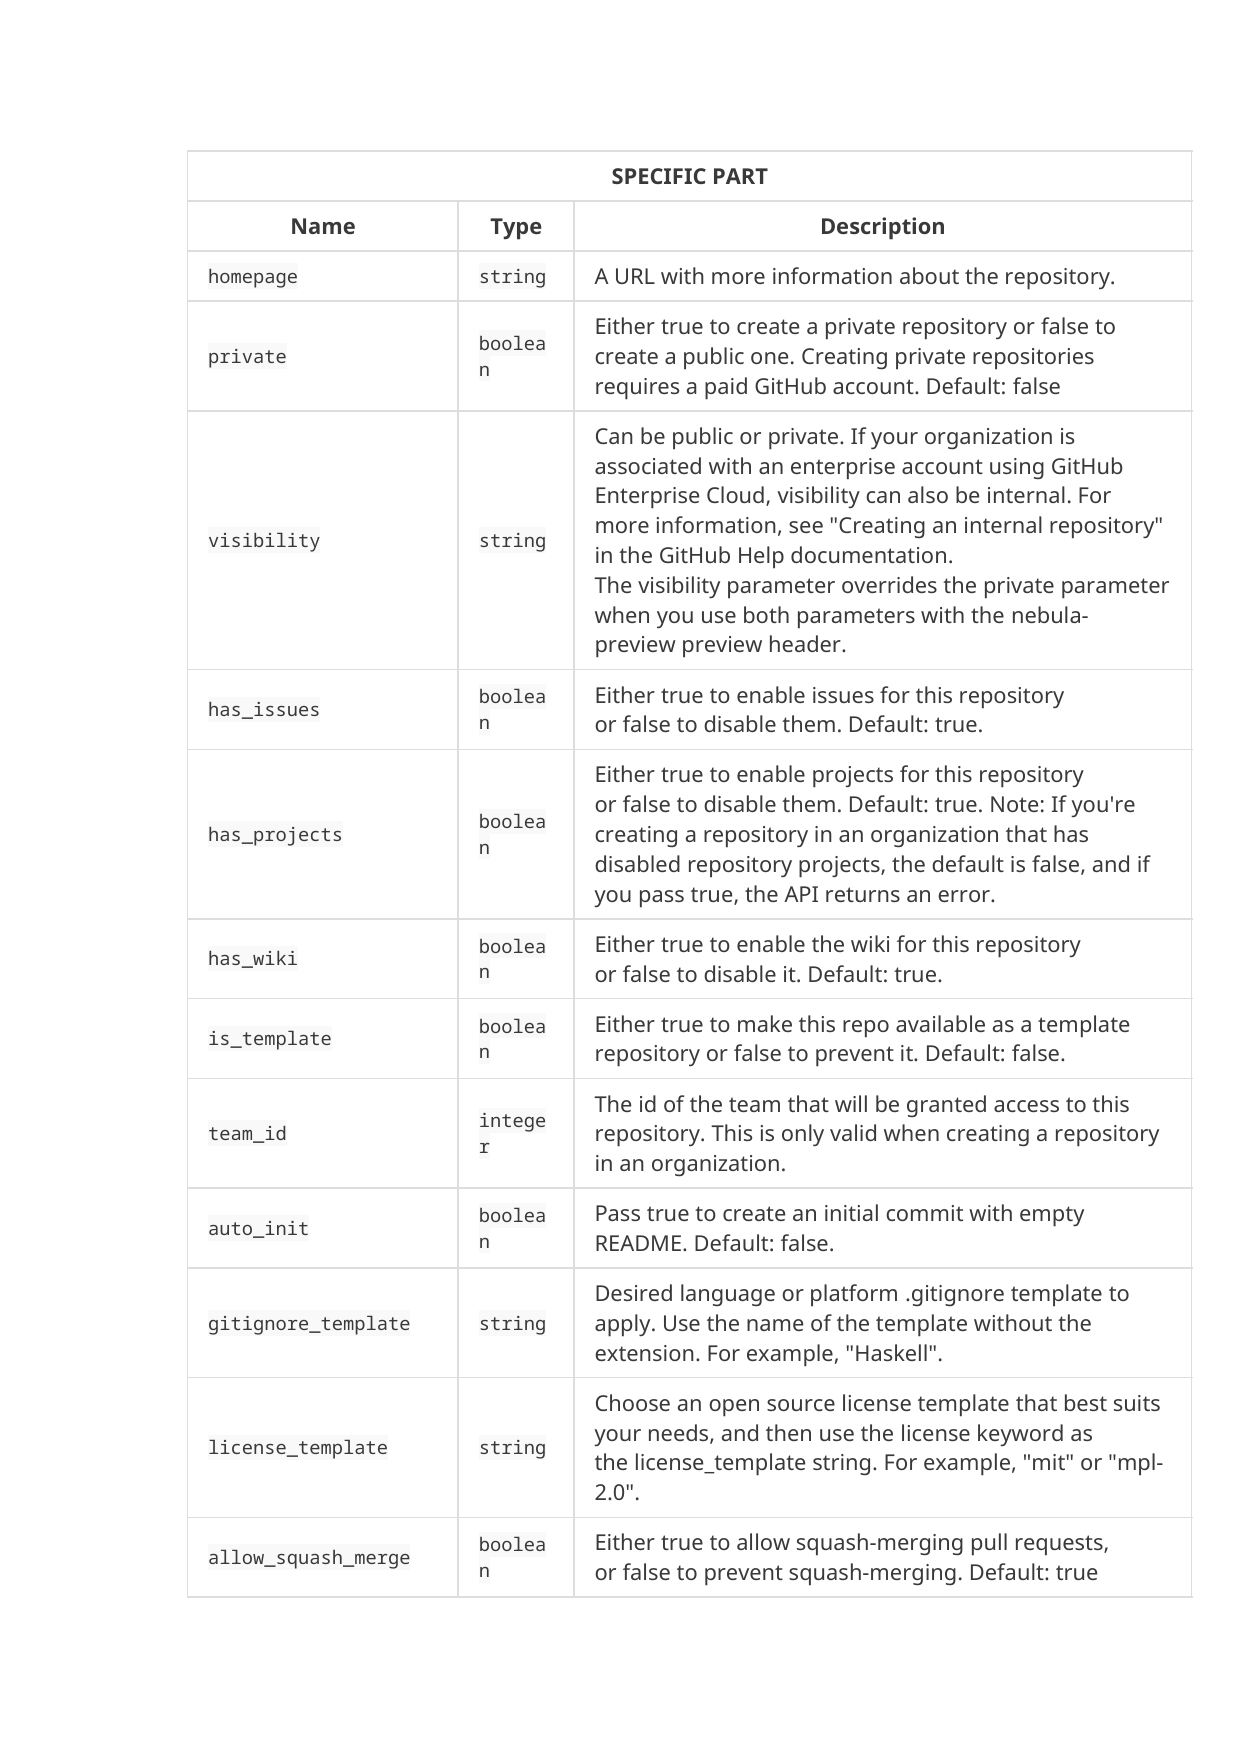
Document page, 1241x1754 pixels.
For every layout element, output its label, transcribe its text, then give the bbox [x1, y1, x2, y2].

table_cell has_projects [188, 750, 457, 918]
table_cell Either true to create a private repository or false to create a public one. Creating private repositories requires a paid GitHub account. Default: false [575, 302, 1191, 410]
table_cell license_template [188, 1378, 457, 1516]
table_cell allow_squash_merge [188, 1518, 457, 1596]
table_cell boolean [459, 1518, 573, 1596]
table_cell Type [459, 202, 573, 250]
table_cell integer [459, 1079, 573, 1187]
table_cell team_id [188, 1079, 457, 1187]
table_cell boolean [459, 750, 573, 918]
table_cell Either true to allow squash-merging pull requests, or false to prevent squash-merging. Default: true [575, 1518, 1191, 1596]
table_cell Pass true to create an initial commit with empty README. Default: false. [575, 1189, 1191, 1267]
table_cell A URL with more information about the repository. [575, 252, 1191, 300]
table_cell Either true to enable projects for this repository or false to disable them. Default: true. Note: If you're creating a repository in an organization that has disabled repository projects, the default is false, and if you pass true, the API returns an error. [575, 750, 1191, 918]
table_cell is_template [188, 999, 457, 1078]
table_cell The id of the team that will be granted access to this repository. This is only valid when creating a repository in an organization. [575, 1079, 1191, 1187]
table_cell visibility [188, 412, 457, 669]
table_cell has_issues [188, 670, 457, 748]
table_cell auto_init [188, 1189, 457, 1267]
table_cell string [459, 252, 573, 300]
table_cell Choose an open source license template that best suits your needs, and then use the license keyword as the license_template string. For example, "mit" or "mpl-2.0". [575, 1378, 1191, 1516]
table_cell string [459, 1269, 573, 1377]
table_cell Can be public or private. If your organization is associated with an enterprise account using GitHub Enterprise Cloud, visibility can also be internal. For more information, see "Creating an internal repository" in the GitHub Help documentation. The visibility parameter overrides the private parameter when you use both parameters with the nebula-preview preview header. [575, 412, 1191, 669]
table_cell boolean [459, 1189, 573, 1267]
table_cell boolean [459, 670, 573, 748]
table_cell Description [575, 202, 1191, 250]
table_cell Name [188, 202, 457, 250]
table_cell boolean [459, 302, 573, 410]
table_cell has_wiki [188, 920, 457, 998]
table_cell Either true to make this repo available as a template repository or false to prevent it. Default: false. [575, 999, 1191, 1078]
table_cell string [459, 412, 573, 669]
table_cell boolean [459, 999, 573, 1078]
table_cell private [188, 302, 457, 410]
table_cell gitignore_template [188, 1269, 457, 1377]
table_cell Either true to enable the wiki for this repository or false to disable it. Default: true. [575, 920, 1191, 998]
table_cell string [459, 1378, 573, 1516]
table_header SPECIFIC PART [188, 152, 1191, 200]
table_cell Desired language or platform .gitignore template to apply. Use the name of the template without the extension. For example, "Haskell". [575, 1269, 1191, 1377]
table_cell Either true to enable issues for this repository or false to disable them. Default: true. [575, 670, 1191, 748]
table_cell homepage [188, 252, 457, 300]
table_cell boolean [459, 920, 573, 998]
